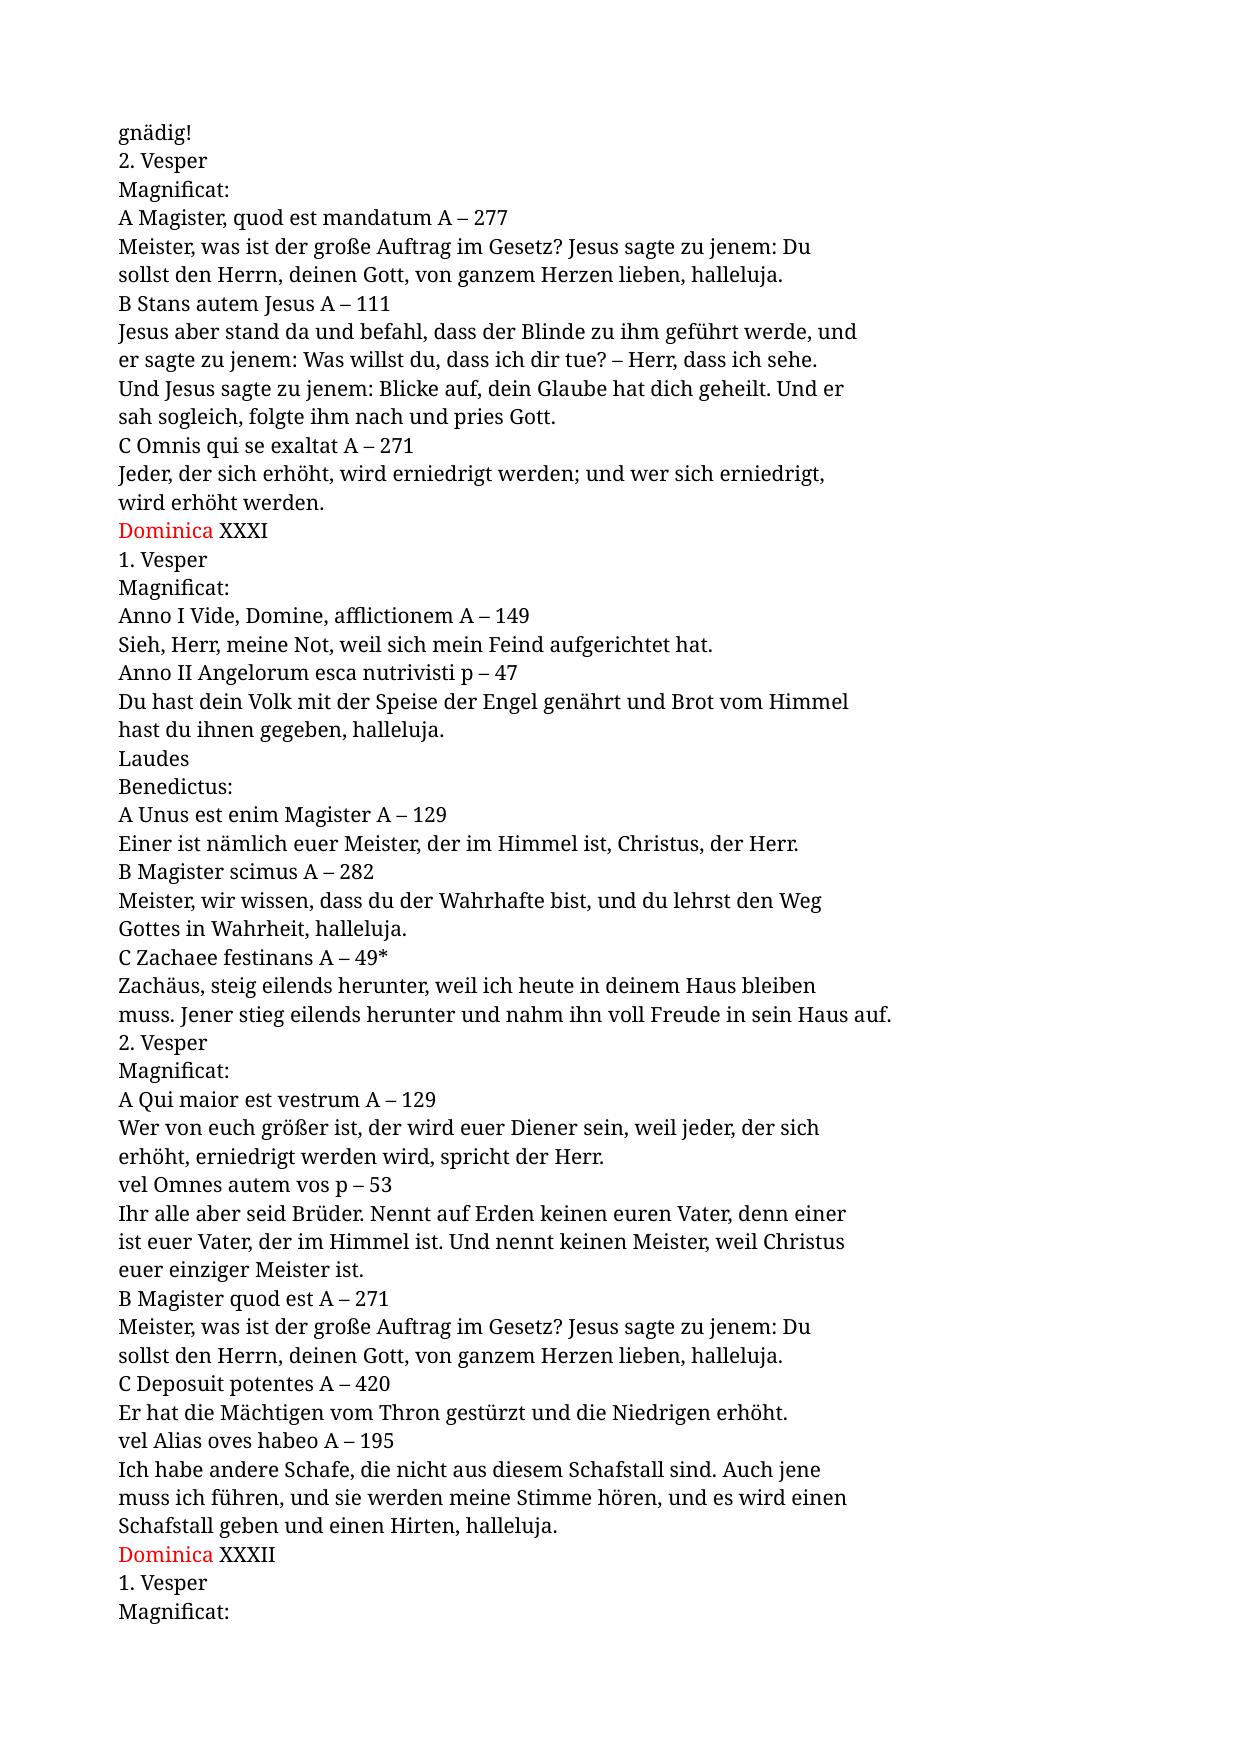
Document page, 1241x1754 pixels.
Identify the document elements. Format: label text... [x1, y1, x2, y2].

text wird erhöht werden. [118, 488, 1122, 516]
text C Zachaee festinans A – 49* [118, 943, 1122, 971]
text sah sogleich, folgte ihm nach und pries Gott. [118, 402, 1122, 431]
text B Stans autem Jesus A – 111 [118, 289, 1122, 317]
text gnädig! [118, 118, 1122, 147]
text Meister, wir wissen, dass du der Wahrhafte bist, und du lehrst den Weg [118, 886, 1122, 914]
text Und Jesus sagte zu jenem: Blicke auf, dein Glaube hat dich geheilt. Und er [118, 374, 1122, 402]
text Jesus aber stand da und befahl, dass der Blinde zu ihm geführt werde, und [118, 317, 1122, 346]
text muss ich führen, und sie werden meine Stimme hören, und es wird einen [118, 1483, 1122, 1512]
text Sieh, Herr, meine Not, weil sich mein Feind aufgerichtet hat. [118, 630, 1122, 658]
text Magnificat: [118, 573, 1122, 602]
text Magnificat: [118, 175, 1122, 203]
text B Magister quod est A – 271 [118, 1284, 1122, 1312]
text Anno II Angelorum esca nutrivisti p – 47 [118, 658, 1122, 687]
text Ich habe andere Schafe, die nicht aus diesem Schafstall sind. Auch jene [118, 1455, 1122, 1483]
text Zachäus, steig eilends herunter, weil ich heute in deinem Haus bleiben [118, 971, 1122, 1000]
text Dominica XXXII [118, 1540, 1122, 1568]
text muss. Jener stieg eilends herunter und nahm ihn voll Freude in sein Haus auf. [118, 1000, 1122, 1028]
text euer einziger Meister ist. [118, 1256, 1122, 1284]
text Er hat die Mächtigen vom Thron gestürzt und die Niedrigen erhöht. [118, 1398, 1122, 1426]
text er sagte zu jenem: Was willst du, dass ich dir tue? – Herr, dass ich sehe. [118, 346, 1122, 374]
text Gottes in Wahrheit, halleluja. [118, 914, 1122, 943]
text vel Omnes autem vos p – 53 [118, 1170, 1122, 1199]
text erhöht, erniedrigt werden wird, spricht der Herr. [118, 1142, 1122, 1170]
text Ihr alle aber seid Brüder. Nennt auf Erden keinen euren Vater, denn einer [118, 1199, 1122, 1227]
text Du hast dein Volk mit der Speise der Engel genährt und Brot vom Himmel [118, 687, 1122, 715]
text Meister, was ist der große Auftrag im Gesetz? Jesus sagte zu jenem: Du [118, 232, 1122, 260]
text Jeder, der sich erhöht, wird erniedrigt werden; und wer sich erniedrigt, [118, 459, 1122, 488]
text Wer von euch größer ist, der wird euer Diener sein, weil jeder, der sich [118, 1113, 1122, 1142]
text Magnificat: [118, 1057, 1122, 1085]
text Meister, was ist der große Auftrag im Gesetz? Jesus sagte zu jenem: Du [118, 1312, 1122, 1341]
text A Magister, quod est mandatum A – 277 [118, 203, 1122, 232]
text A Unus est enim Magister A – 129 [118, 801, 1122, 829]
text Magnificat: [118, 1597, 1122, 1625]
text A Qui maior est vestrum A – 129 [118, 1085, 1122, 1113]
text 2. Vesper [118, 1028, 1122, 1057]
text 1. Vesper [118, 1568, 1122, 1597]
text vel Alias oves habeo A – 195 [118, 1426, 1122, 1455]
text sollst den Herrn, deinen Gott, von ganzem Herzen lieben, halleluja. [118, 1341, 1122, 1369]
text 2. Vesper [118, 147, 1122, 175]
text C Omnis qui se exaltat A – 271 [118, 431, 1122, 459]
text Anno I Vide, Domine, afflictionem A – 149 [118, 602, 1122, 630]
text hast du ihnen gegeben, halleluja. [118, 715, 1122, 744]
text sollst den Herrn, deinen Gott, von ganzem Herzen lieben, halleluja. [118, 260, 1122, 289]
text B Magister scimus A – 282 [118, 857, 1122, 886]
text C Deposuit potentes A – 420 [118, 1369, 1122, 1398]
text Benedictus: [118, 772, 1122, 801]
text ist euer Vater, der im Himmel ist. Und nennt keinen Meister, weil Christus [118, 1227, 1122, 1256]
text 1. Vesper [118, 545, 1122, 573]
text Einer ist nämlich euer Meister, der im Himmel ist, Christus, der Herr. [118, 829, 1122, 857]
text Dominica XXXI [118, 516, 1122, 545]
text Laudes [118, 744, 1122, 772]
text Schafstall geben und einen Hirten, halleluja. [118, 1512, 1122, 1540]
